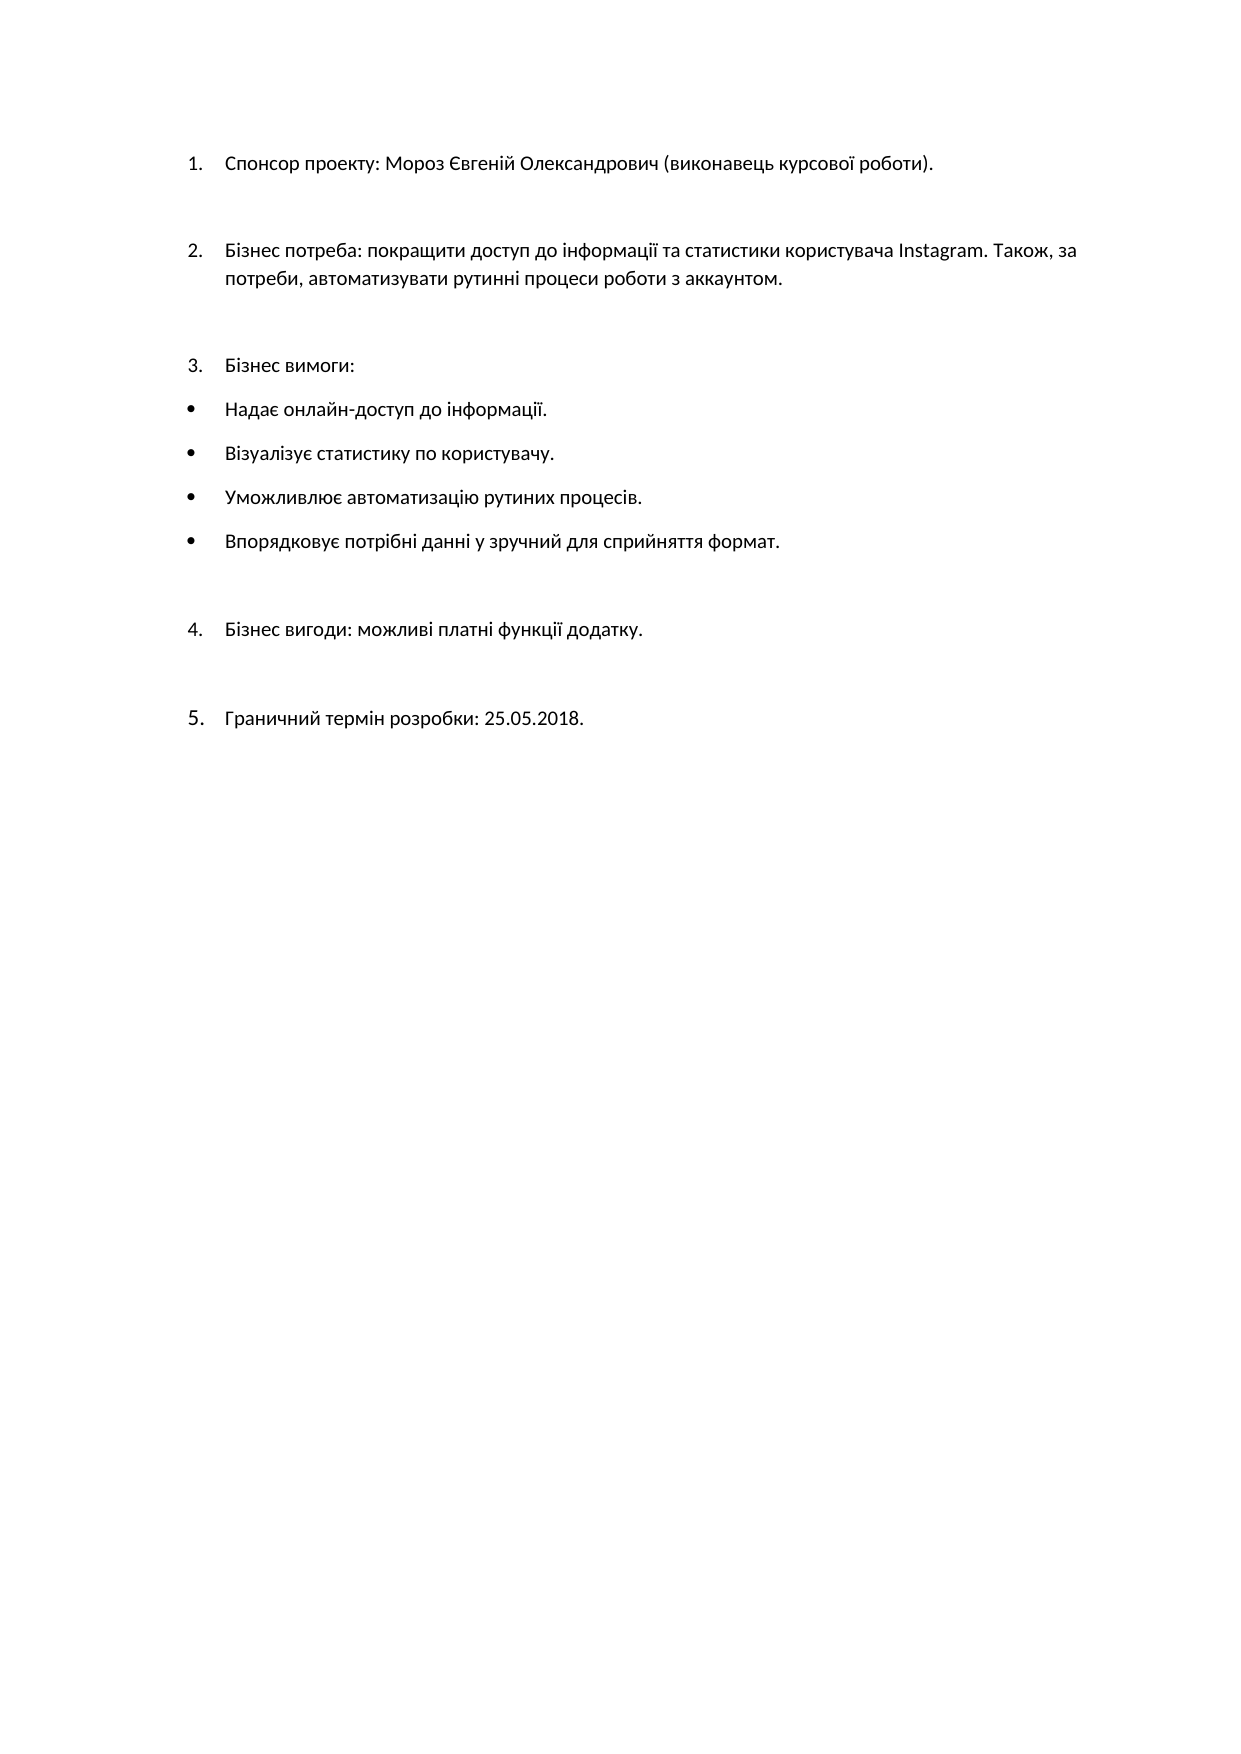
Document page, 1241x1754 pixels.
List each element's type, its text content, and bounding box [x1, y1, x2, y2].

list Візуалізує статистику по користувачу. [187, 440, 1090, 466]
list Бізнес вимоги: [187, 353, 1090, 378]
list Бізнес потреба: покращити доступ до інформації та статистики користувача Instagram. Також, за потреби, автоматизувати рутинні процеси роботи з аккаунтом. [187, 238, 1090, 290]
list Бізнес вигоди: можливі платні функції додатку. [187, 616, 1090, 641]
list Уможливлює автоматизацію рутиних процесів. [187, 484, 1090, 509]
list Спонсор проекту: Мороз Євгеній Олександрович (виконавець курсової роботи). [187, 150, 1090, 175]
list Впорядковує потрібні данні у зручний для сприйняття формат. [187, 528, 1090, 553]
list Надає онлайн-доступ до інформації. [187, 396, 1090, 422]
list Граничний термін розробки: 25.05.2018. [187, 703, 1090, 731]
